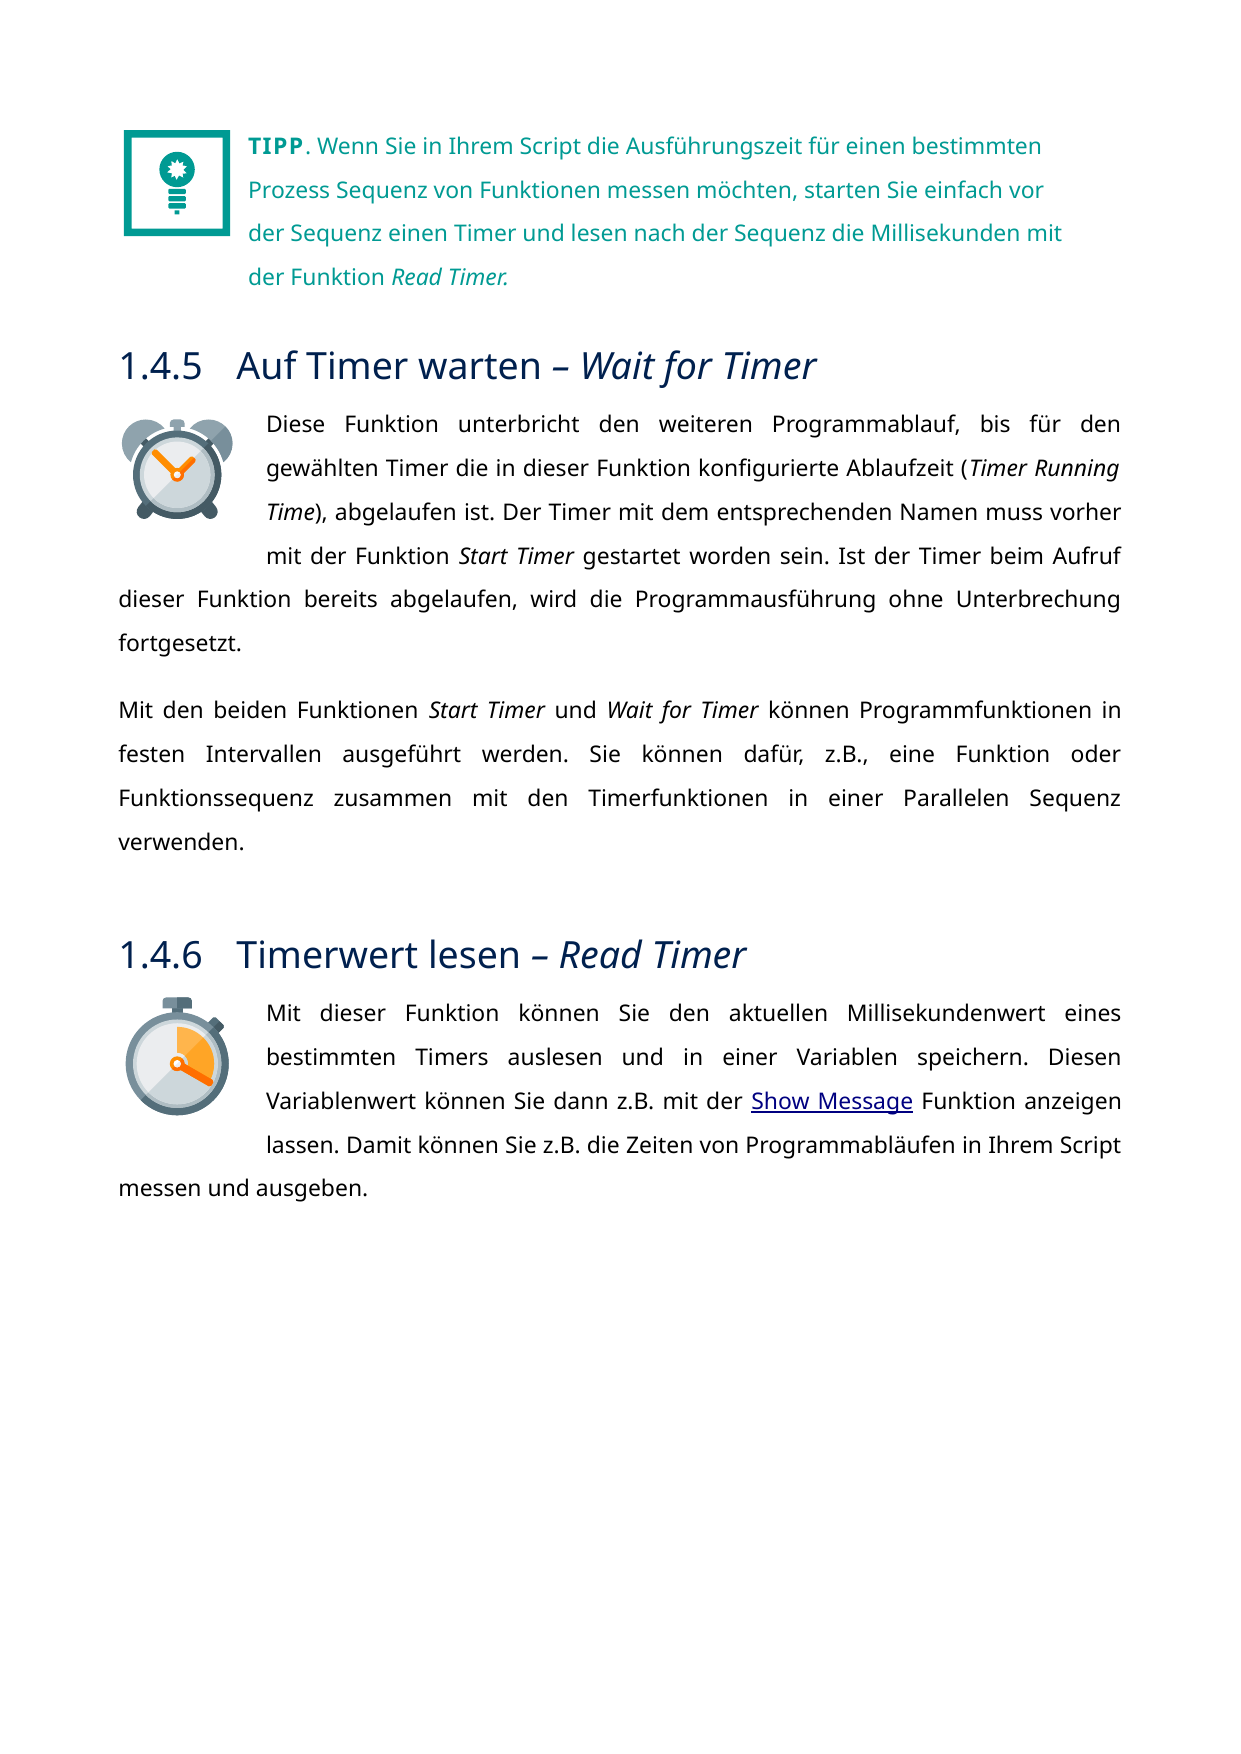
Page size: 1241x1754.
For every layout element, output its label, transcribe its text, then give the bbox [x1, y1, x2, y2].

subtitle Auf Timer warten – Wait for Timer [118, 339, 1122, 391]
text Mit dieser Funktion können Sie den aktuellen Millisekundenwert eines bestimmten Timers auslesen und in einer Variablen speichern. Diesen Variablenwert können Sie dann z.B. mit der Show Message Funktion anzeigen lassen. Damit können Sie z.B. die Zeiten von Programmabläufen in Ihrem Script messen und ausgeben. [118, 997, 1122, 1203]
subtitle Timerwert lesen – Read Timer [118, 928, 1122, 979]
text Mit den beiden Funktionen Start Timer und Wait for Timer können Programmfunktionen in festen Intervallen ausgeführt werden. Sie können dafür, z.B., eine Funktion oder Funktionssequenz zusammen mit den Timerfunktionen in einer Parallelen Sequenz verwenden. [118, 694, 1122, 857]
table_header Tipp. Wenn Sie in Ihrem Script die Ausführungszeit für einen bestimmten Prozess Sequenz von Funktionen messen möchten, starten Sie einfach vor der Sequenz einen Timer und lesen nach der Sequenz die Millisekunden mit der Funktion Read Timer. [236, 118, 1075, 304]
text Diese Funktion unterbricht den weiteren Programmablauf, bis für den gewählten Timer die in dieser Funktion konfigurierte Ablaufzeit (Timer Running Time), abgelaufen ist. Der Timer mit dem entsprechenden Namen muss vorher mit der Funktion Start Timer gestartet worden sein. Ist der Timer beim Aufruf dieser Funktion bereits abgelaufen, wird die Programmausführung ohne Unterbrechung fortgesetzt. [118, 408, 1122, 658]
table_header [118, 118, 236, 304]
